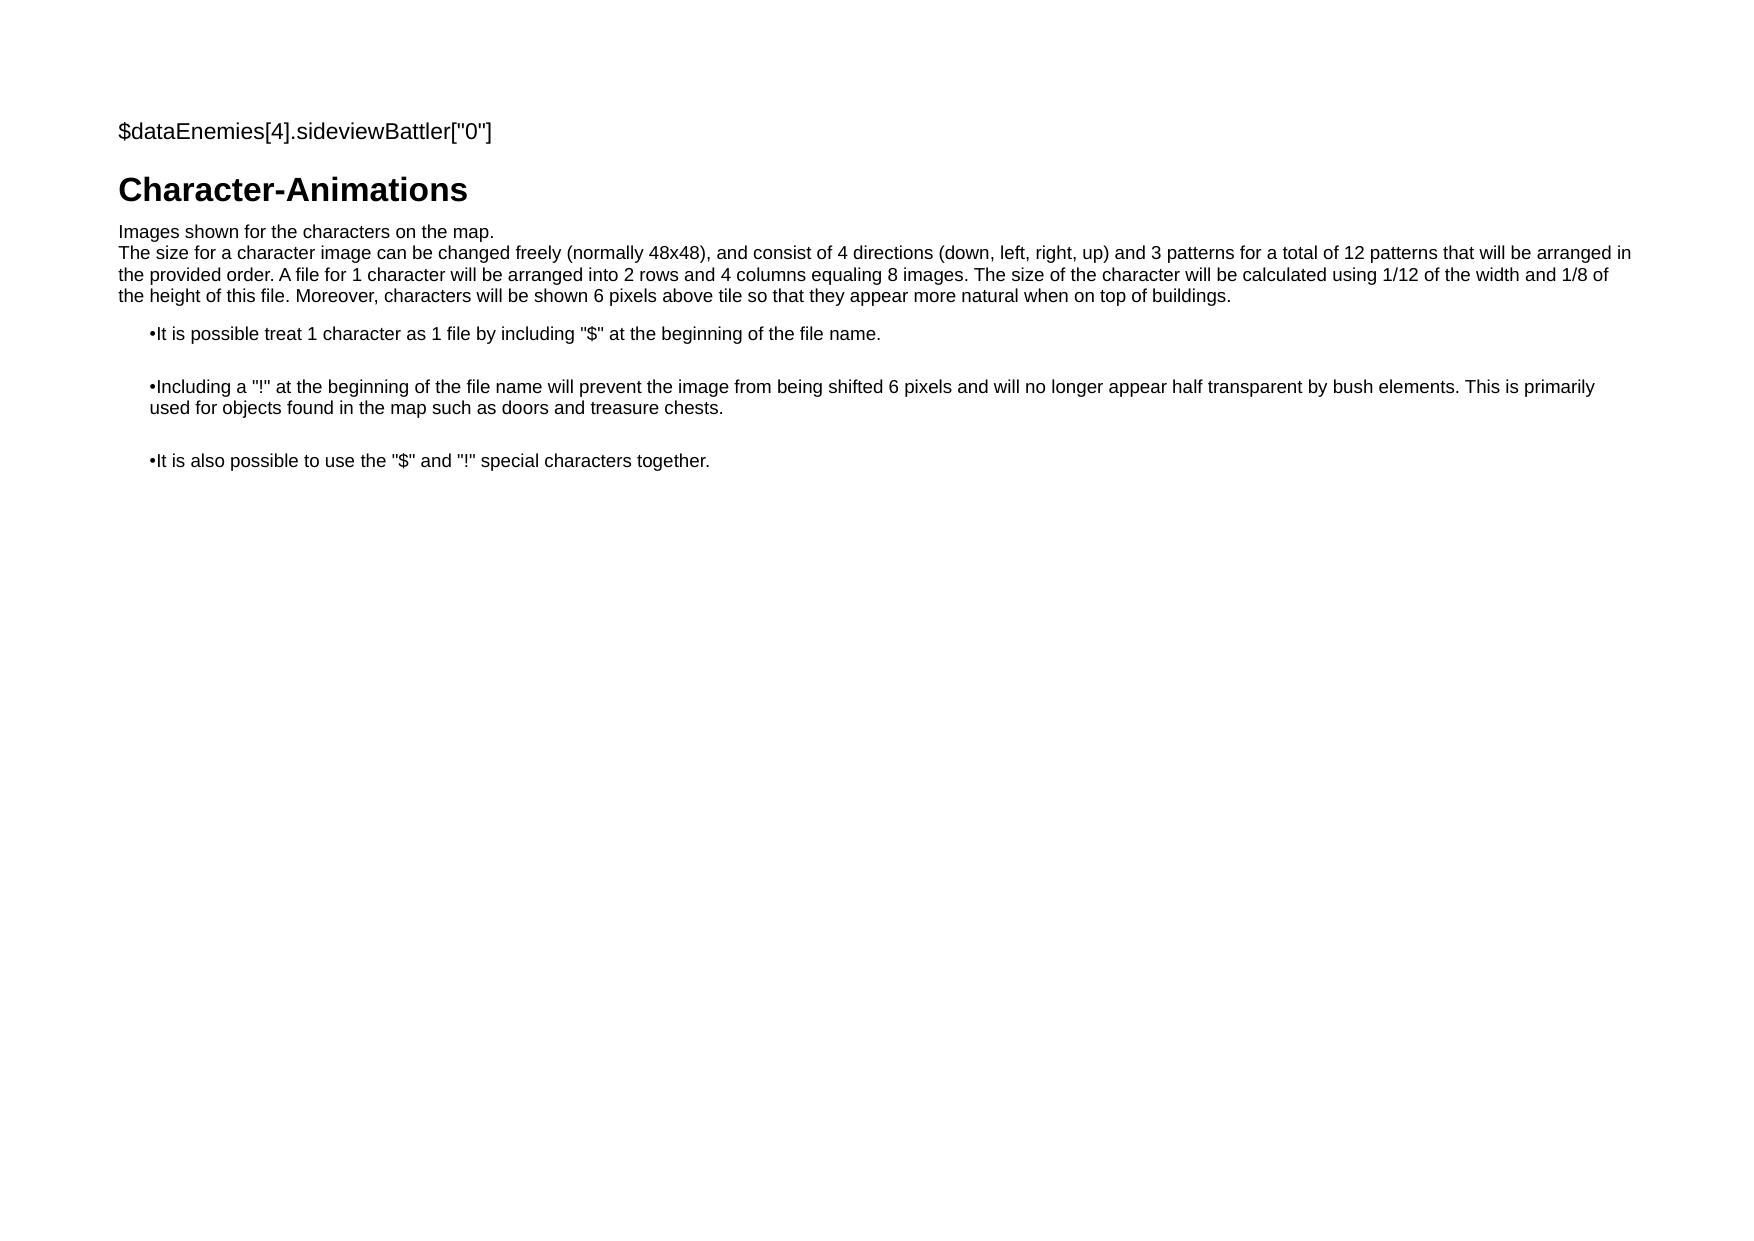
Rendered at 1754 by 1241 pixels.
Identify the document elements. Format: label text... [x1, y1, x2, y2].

list Including a "!" at the beginning of the file name will prevent the image from being shifted 6 pixels and will no longer appear half transparent by bush elements. This is primarily used for objects found in the map such as doors and treasure chests. [118, 375, 1636, 419]
list It is possible treat 1 character as 1 file by including "$" at the beginning of the file name. [118, 322, 1636, 344]
text $dataEnemies[4].sideviewBattler["0"] [118, 118, 1636, 144]
list It is also possible to use the "$" and "!" special characters together. [118, 450, 1636, 472]
text Images shown for the characters on the map. The size for a character image can be changed freely (normally 48x48), and consist of 4 directions (down, left, right, up) and 3 patterns for a total of 12 patterns that will be arranged in the provided order. A file for 1 character will be arranged into 2 rows and 4 columns equaling 8 images. The size of the character will be calculated using 1/12 of the width and 1/8 of the height of this file. Moreover, characters will be shown 6 pixels above tile so that they appear more natural when on top of buildings. [118, 221, 1636, 307]
subtitle Character-Animations [118, 169, 1636, 208]
